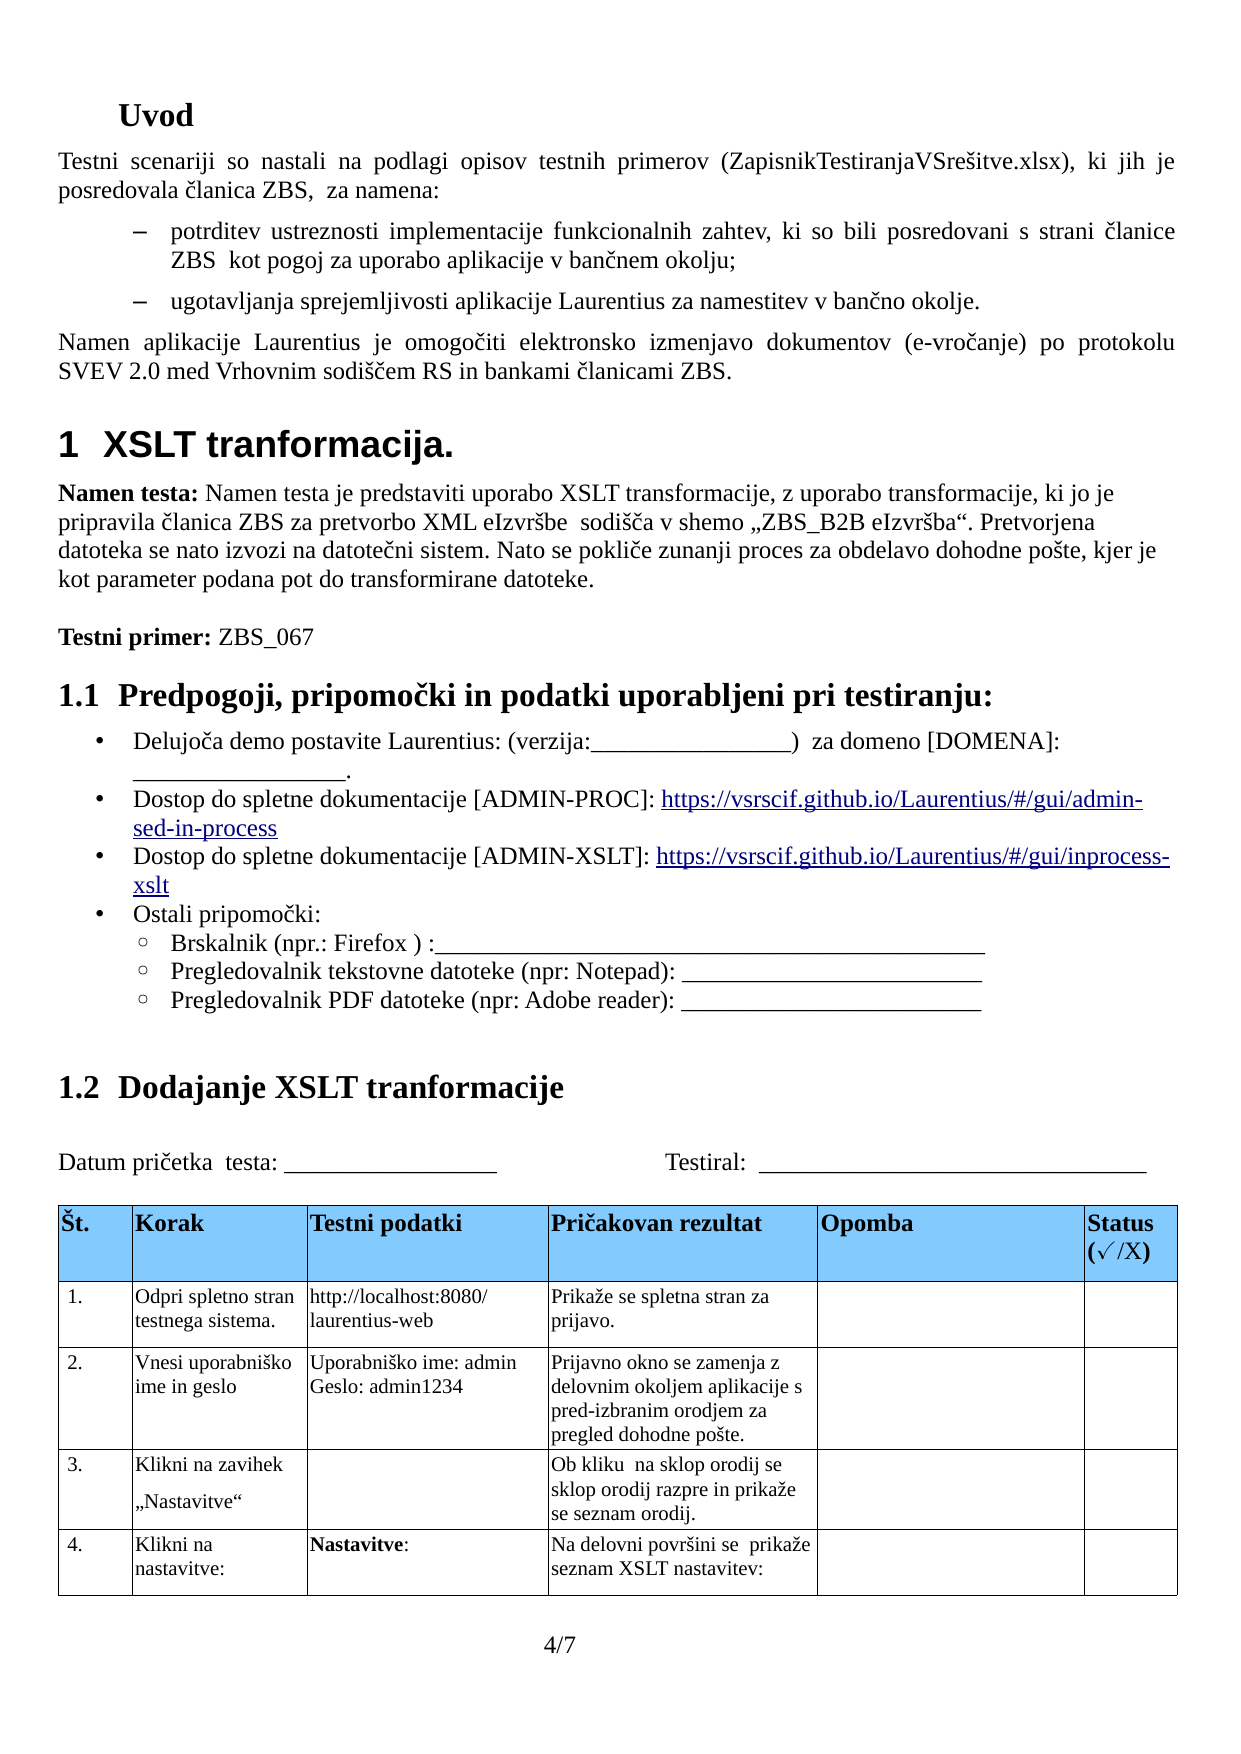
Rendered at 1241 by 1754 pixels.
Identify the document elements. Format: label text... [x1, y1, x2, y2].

table_header Testni podatki [308, 1206, 548, 1281]
table_cell Nastavitve: [308, 1530, 548, 1595]
table_cell [1085, 1530, 1177, 1595]
text Testni primer: ZBS_067 [58, 622, 1177, 651]
table_header Status (✓/X) [1085, 1206, 1177, 1281]
table_cell [59, 1450, 132, 1528]
list Pregledovalnik tekstovne datoteke (npr: Notepad): ________________________ [133, 956, 1177, 985]
table_cell [818, 1282, 1084, 1347]
table_cell [818, 1348, 1084, 1449]
table_cell Odpri spletno stran testnega sistema. [133, 1282, 307, 1347]
text Namen aplikacije Laurentius je omogočiti elektronsko izmenjavo dokumentov (e-vročanje) po protokolu SVEV 2.0 med Vrhovnim sodiščem RS in bankami članicami ZBS. [58, 327, 1177, 385]
list ugotavljanja sprejemljivosti aplikacije Laurentius za namestitev v bančno okolje. [133, 286, 1177, 315]
list potrditev ustreznosti implementacije funkcionalnih zahtev, ki so bili posredovani s strani članice ZBS kot pogoj za uporabo aplikacije v bančnem okolju; [133, 216, 1177, 274]
text Namen testa: Namen testa je predstaviti uporabo XSLT transformacije, z uporabo transformacije, ki jo je pripravila članica ZBS za pretvorbo XML eIzvršbe sodišča v shemo „ZBS_B2B eIzvršba“. Pretvorjena datoteka se nato izvozi na datotečni sistem. Nato se pokliče zunanji proces za obdelavo dohodne pošte, kjer je kot parameter podana pot do transformirane datoteke. [58, 478, 1177, 593]
list Dostop do spletne dokumentacije [ADMIN-PROC]: https://vsrscif.github.io/Laurentius/#/gui/admin-sed-in-process [95, 784, 1177, 841]
text Testni scenariji so nastali na podlagi opisov testnih primerov (ZapisnikTestiranjaVSrešitve.xlsx), ki jih je posredovala članica ZBS, za namena: [58, 146, 1177, 204]
table_header Št. [59, 1206, 132, 1281]
table_cell [818, 1530, 1084, 1595]
table_cell [59, 1530, 132, 1595]
table_cell [1085, 1282, 1177, 1347]
list Brskalnik (npr.: Firefox ) :____________________________________________ [133, 928, 1177, 956]
table_cell http://localhost:8080/laurentius-web [308, 1282, 548, 1347]
table_cell Vnesi uporabniško ime in geslo [133, 1348, 307, 1449]
list Ostali pripomočki: [95, 899, 1177, 928]
table_header Opomba [818, 1206, 1084, 1281]
list Delujoča demo postavite Laurentius: (verzija:________________) za domeno [DOMENA]: _________________. [95, 726, 1177, 784]
list Dostop do spletne dokumentacije [ADMIN-XSLT]: https://vsrscif.github.io/Laurentius/#/gui/inprocess-xslt [95, 841, 1177, 899]
table_cell Ob kliku na sklop orodij se sklop orodij razpre in prikaže se seznam orodij. [549, 1450, 817, 1528]
subtitle Dodajanje XSLT tranformacije [58, 1068, 1177, 1106]
table_cell [1085, 1450, 1177, 1528]
subtitle Predpogoji, pripomočki in podatki uporabljeni pri testiranju: [58, 676, 1177, 714]
table_cell [308, 1450, 548, 1528]
table_cell Prikaže se spletna stran za prijavo. [549, 1282, 817, 1347]
table_cell Na delovni površini se prikaže seznam XSLT nastavitev: vsrs2zbs_001 xslt_example [549, 1530, 817, 1595]
table_cell [1085, 1348, 1177, 1449]
subtitle Uvod [58, 95, 1177, 134]
table_header Pričakovan rezultat [549, 1206, 817, 1281]
list Pregledovalnik PDF datoteke (npr: Adobe reader): ________________________ [133, 985, 1177, 1014]
subtitle XSLT tranformacija. [58, 422, 1177, 466]
table_cell Uporabniško ime: admin Geslo: admin1234 [308, 1348, 548, 1449]
table_cell Klikni na nastavitve: [133, 1530, 307, 1595]
table_cell [818, 1450, 1084, 1528]
table_cell Prijavno okno se zamenja z delovnim okoljem aplikacije s pred-izbranim orodjem za pregled dohodne pošte. [549, 1348, 817, 1449]
text Datum pričetka testa: _________________ Testiral: _______________________________ [58, 1147, 1177, 1176]
table_cell Klikni na zavihek „Nastavitve“ [133, 1450, 307, 1528]
table_header Korak [133, 1206, 307, 1281]
table_cell [59, 1348, 132, 1449]
table_cell [59, 1282, 132, 1347]
